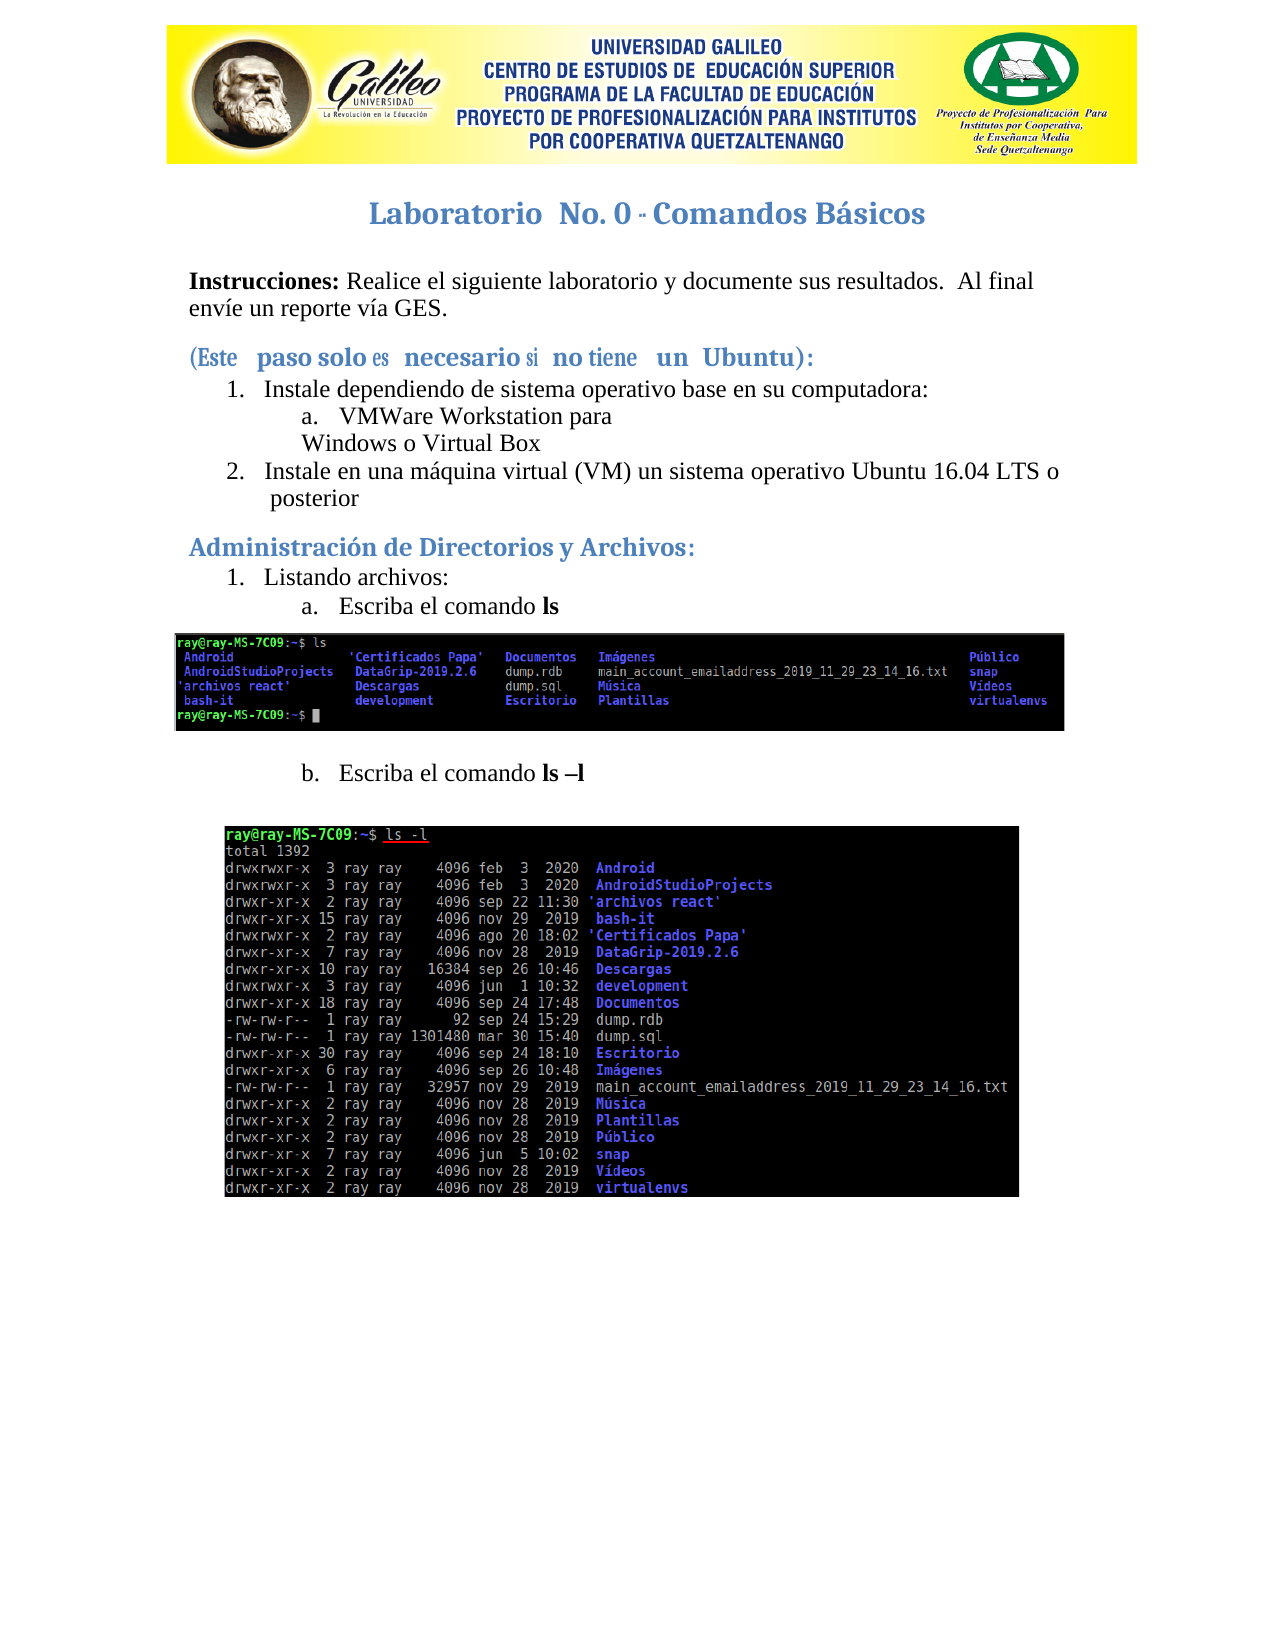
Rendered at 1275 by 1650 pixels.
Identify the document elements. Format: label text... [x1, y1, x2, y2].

text 2. Instale en una máquina virtual (VM) un sistema operativo Ubuntu 16.04 LTS o posterior [226, 457, 1064, 512]
text (Este paso solo es necesario si no tiene un Ubuntu): [189, 342, 1096, 373]
text 1. Listando archivos: [226, 563, 1096, 591]
text Administración de Directorios y Archivos: [189, 532, 1096, 563]
picture [174, 633, 1065, 731]
picture [224, 826, 1020, 1197]
text 1. Instale dependiendo de sistema operativo base en su computadora: [226, 374, 1096, 402]
text Laboratorio No. 0 -­‐ Comandos Básicos [355, 198, 946, 231]
text a. Escriba el comando ls [301, 591, 1096, 619]
text b. Escriba el comando ls –l [301, 759, 1096, 786]
text Instrucciones: Realice el siguiente laboratorio y documente sus resultados. Al final envíe un reporte vía GES. [189, 267, 1085, 322]
picture [166, 25, 1137, 164]
text a. VMWare Workstation para Windows o Virtual Box [301, 403, 705, 457]
